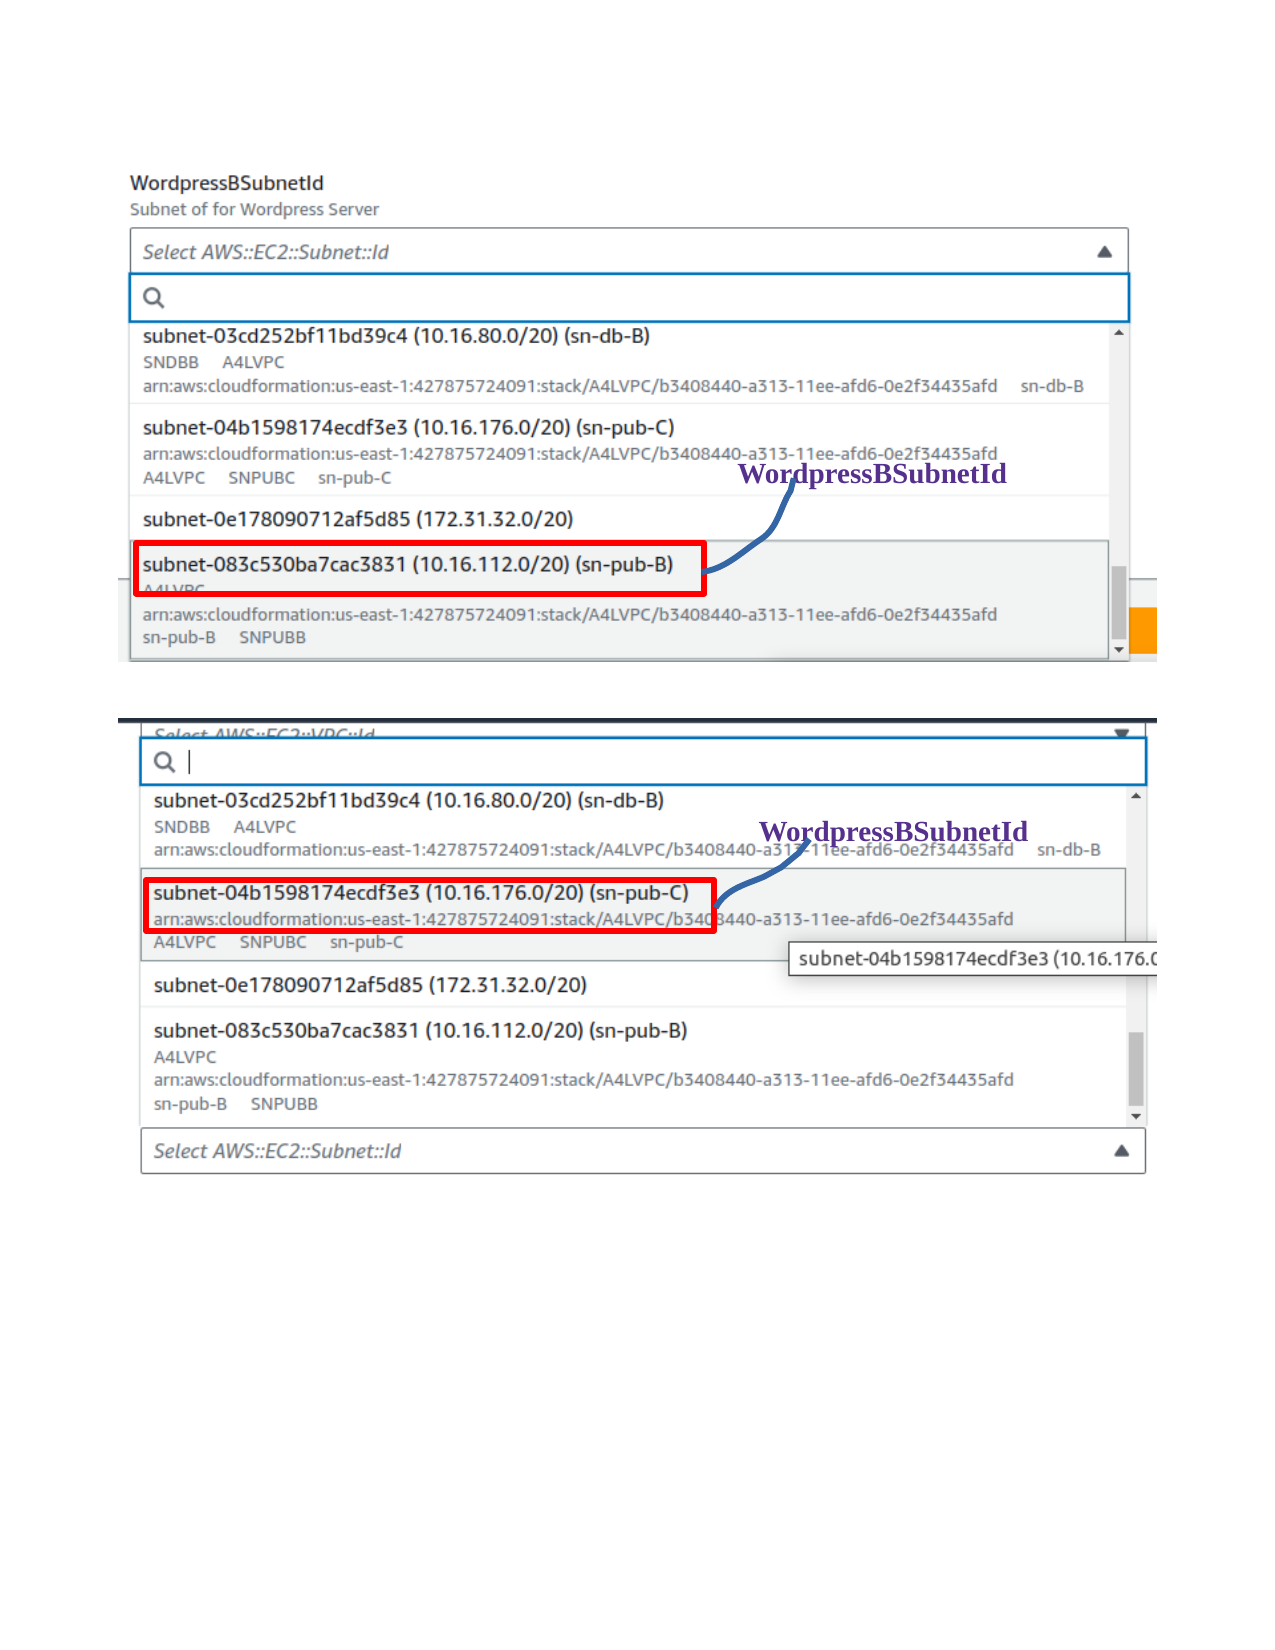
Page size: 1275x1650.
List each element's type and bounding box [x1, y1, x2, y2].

picture [118, 149, 1157, 662]
picture [118, 718, 1157, 1181]
